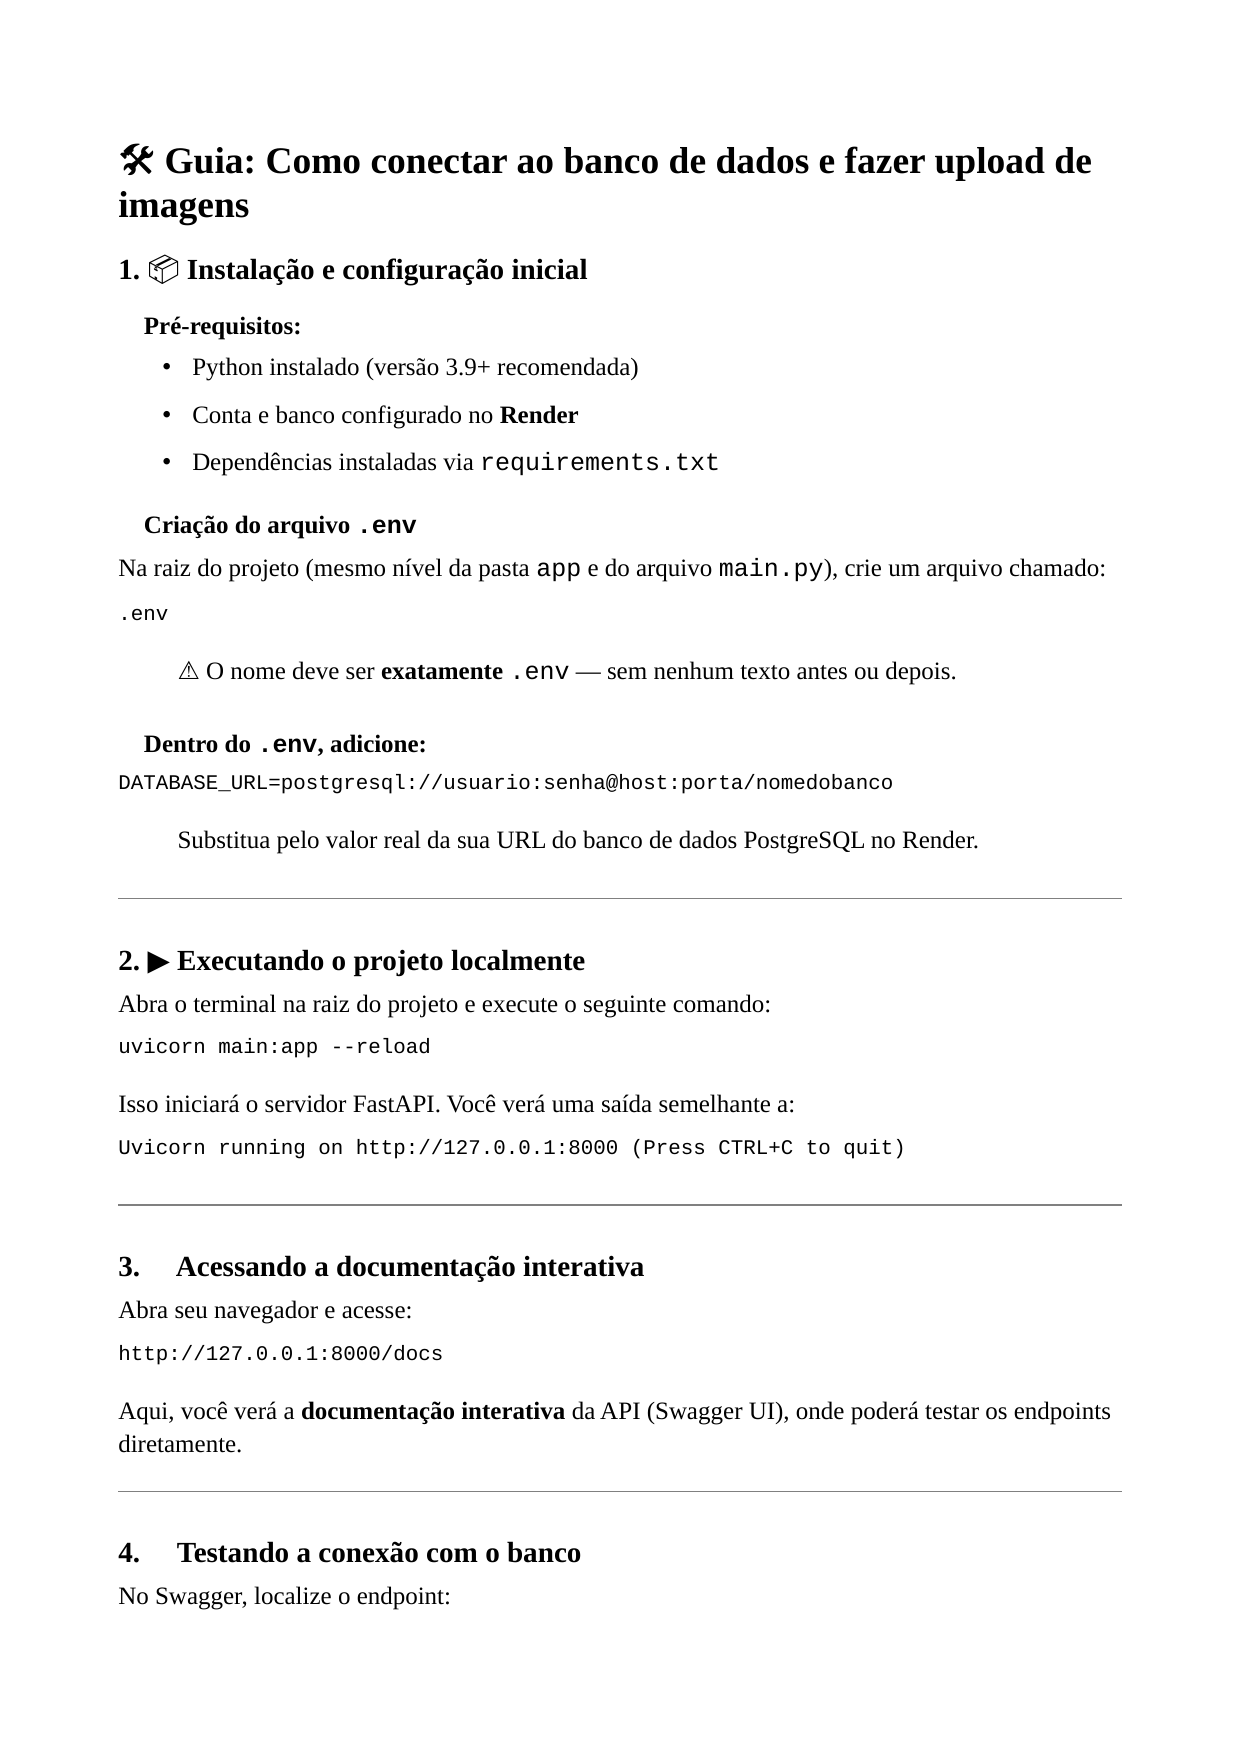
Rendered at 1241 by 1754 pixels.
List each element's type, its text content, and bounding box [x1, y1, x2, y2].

text uvicorn main:app --reload [118, 1036, 1122, 1060]
text http://127.0.0.1:8000/docs [118, 1343, 1122, 1366]
text DATABASE_URL=postgresql://usuario:senha@host:porta/nomedobanco [118, 772, 1122, 796]
subtitle 2. ▶️ Executando o projeto localmente [118, 943, 1122, 976]
subtitle 📁 Criação do arquivo .env [118, 510, 1122, 541]
text Abra o terminal na raiz do projeto e execute o seguinte comando: [118, 989, 1122, 1017]
text ⚠️ O nome deve ser exatamente .env — sem nenhum texto antes ou depois. [177, 656, 1063, 687]
text No Swagger, localize o endpoint: [118, 1581, 1122, 1610]
subtitle 1. 📦 Instalação e configuração inicial [118, 252, 1122, 286]
subtitle 🛠️ Guia: Como conectar ao banco de dados e fazer upload de imagens [118, 139, 1122, 225]
list Conta e banco configurado no Render [162, 400, 1122, 428]
subtitle ✅ Pré-requisitos: [118, 311, 1122, 339]
list Dependências instaladas via requirements.txt [162, 447, 1122, 478]
text Substitua pelo valor real da sua URL do banco de dados PostgreSQL no Render. [177, 826, 1063, 854]
text Isso iniciará o servidor FastAPI. Você verá uma saída semelhante a: [118, 1089, 1122, 1118]
text Aqui, você verá a documentação interativa da API (Swagger UI), onde poderá testar os endpoints diretamente. [118, 1396, 1122, 1457]
text .env [118, 603, 1122, 627]
subtitle 4. 🔌 Testando a conexão com o banco [118, 1535, 1122, 1569]
subtitle 3. 🌐 Acessando a documentação interativa [118, 1249, 1122, 1282]
text Uvicorn running on http://127.0.0.1:8000 (Press CTRL+C to quit) [118, 1137, 1122, 1161]
list Python instalado (versão 3.9+ recomendada) [162, 352, 1122, 381]
text Na raiz do projeto (mesmo nível da pasta app e do arquivo main.py), crie um arquivo chamado: [118, 553, 1122, 584]
subtitle 📝 Dentro do .env, adicione: [118, 729, 1122, 760]
text Abra seu navegador e acesse: [118, 1295, 1122, 1324]
